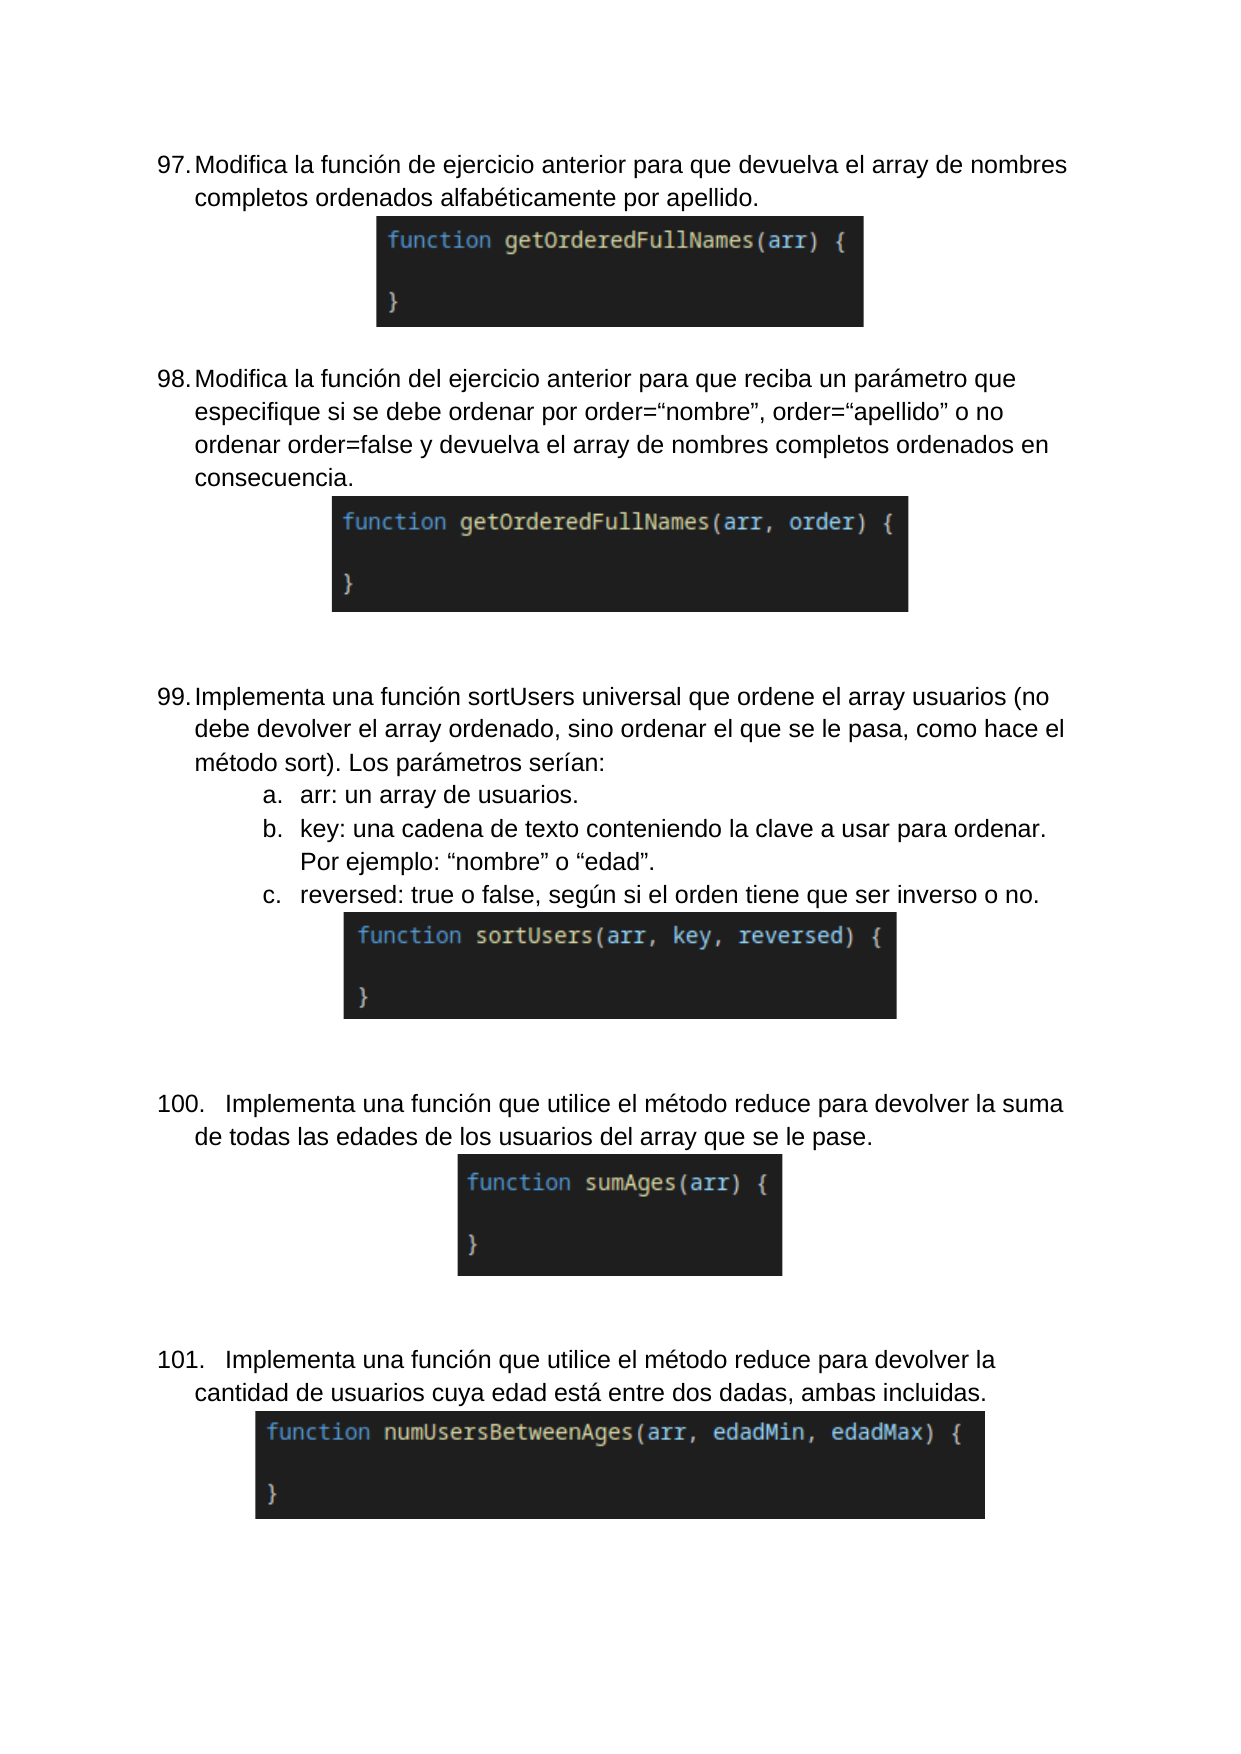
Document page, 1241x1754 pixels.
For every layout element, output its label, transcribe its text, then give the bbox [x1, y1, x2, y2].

list key: una cadena de texto conteniendo la clave a usar para ordenar. Por ejemplo: “nombre” o “edad”. [262, 813, 1090, 875]
list arr: un array de usuarios. [262, 781, 1090, 809]
picture [255, 1411, 985, 1519]
list Implementa una función sortUsers universal que ordene el array usuarios (no debe devolver el array ordenado, sino ordenar el que se le pasa, como hace el método sort). Los parámetros serían: [157, 681, 1090, 776]
picture [457, 1154, 783, 1276]
list Implementa una función que utilice el método reduce para devolver la cantidad de usuarios cuya edad está entre dos dadas, ambas incluidas. [157, 1345, 1090, 1407]
picture [343, 912, 897, 1019]
list Implementa una función que utilice el método reduce para devolver la suma de todas las edades de los usuarios del array que se le pase. [157, 1089, 1090, 1151]
picture [331, 496, 909, 612]
list Modifica la función de ejercicio anterior para que devuelva el array de nombres completos ordenados alfabéticamente por apellido. [157, 150, 1090, 212]
list Modifica la función del ejercicio anterior para que reciba un parámetro que especifique si se debe ordenar por order=“nombre”, order=“apellido” o no ordenar order=false y devuelva el array de nombres completos ordenados en consecuencia. [157, 364, 1090, 492]
list reversed: true o false, según si el orden tiene que ser inverso o no. [262, 879, 1090, 908]
picture [376, 216, 864, 327]
